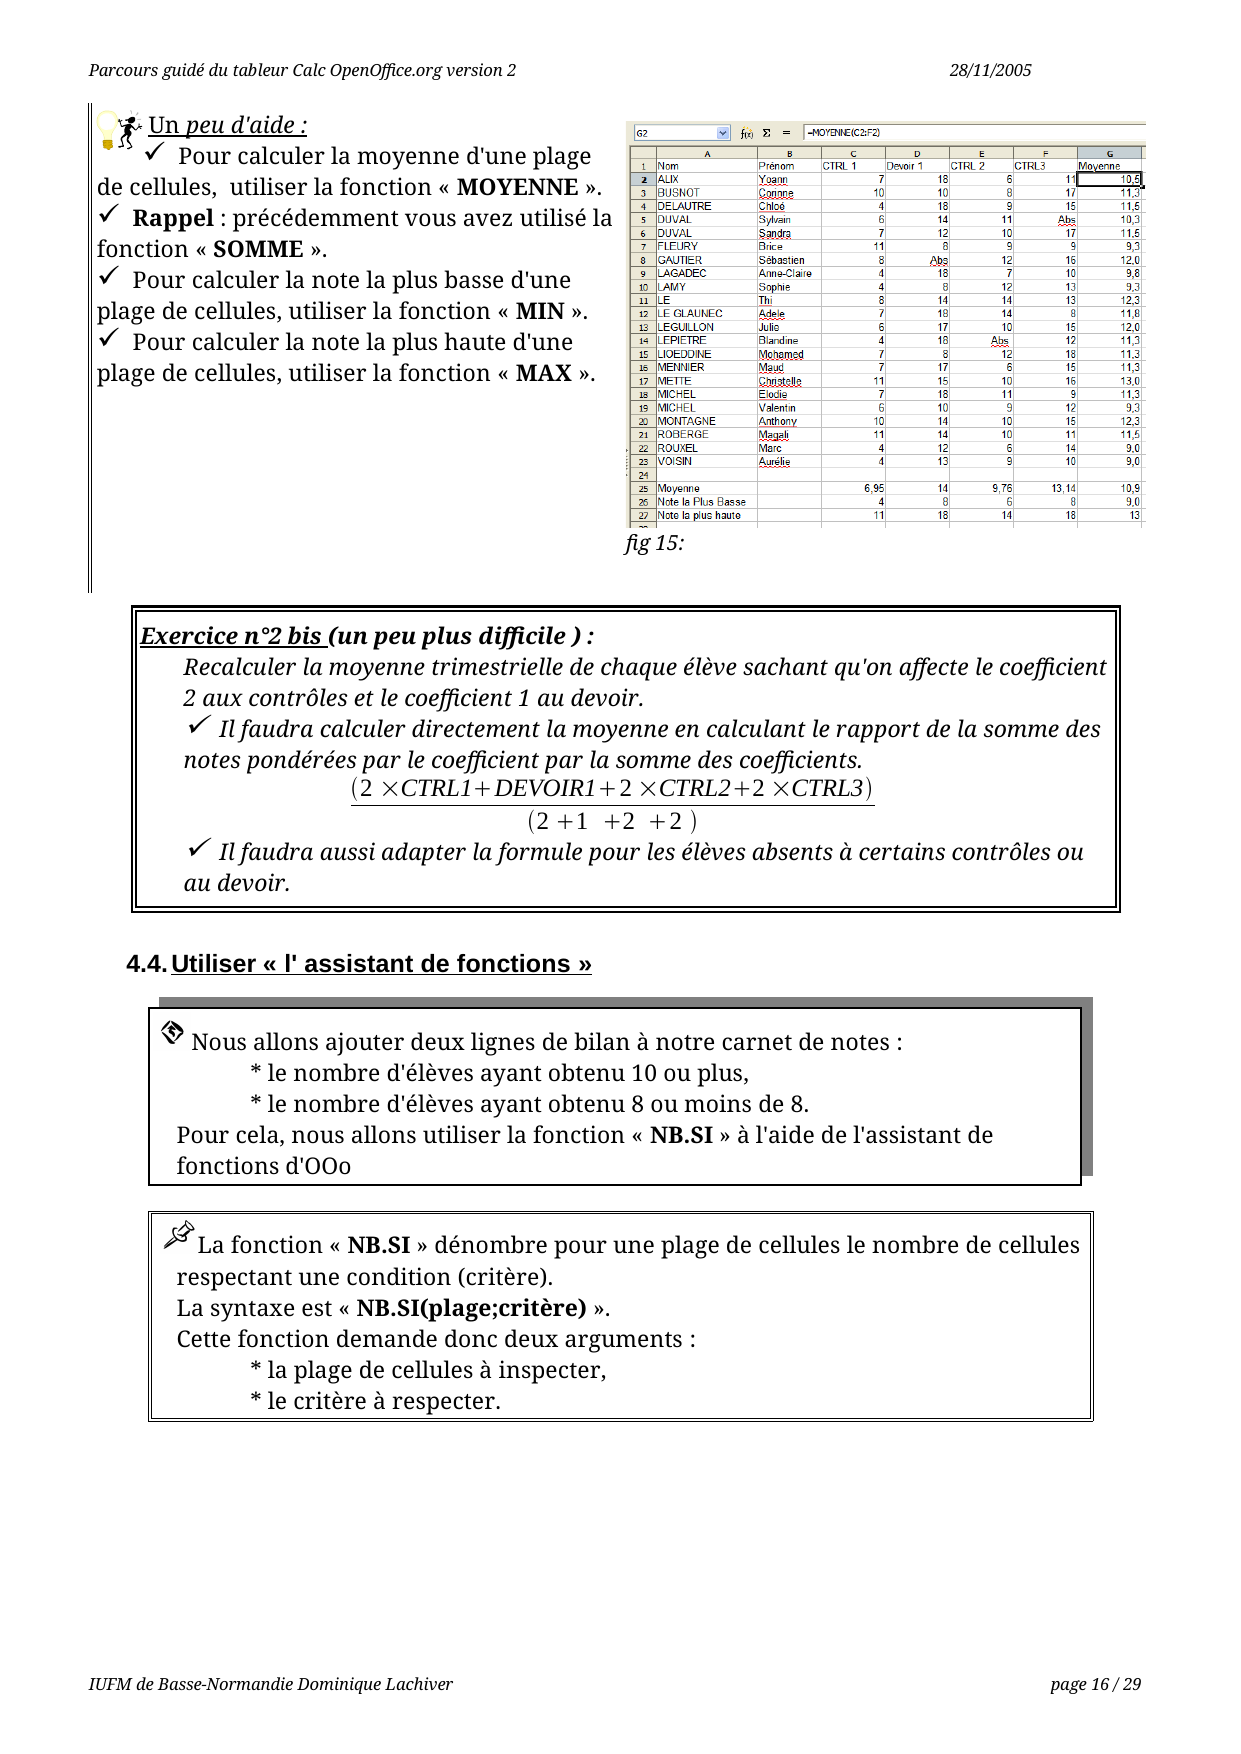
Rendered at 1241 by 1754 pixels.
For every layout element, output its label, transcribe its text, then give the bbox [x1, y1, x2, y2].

table_header Un peu d'aide :  Pour calculer la moyenne d'une plage de cellules, utiliser la fonction « MOYENNE ».  Rappel : précédemment vous avez utilisé la fonction « SOMME ».  Pour calculer la note la plus basse d'une plage de cellules, utiliser la fonction « MIN ».  Pour calculer la note la plus haute d'une plage de cellules, utiliser la fonction « MAX ». [92, 103, 620, 593]
table_header [620, 103, 1152, 527]
picture [153, 1012, 191, 1051]
text Exercice n°2 bis (un peu plus difficile ) : Recalculer la moyenne trimestrielle de chaque élève sachant qu'on affecte le coefficient 2 aux contrôles et le coefficient 1 au devoir.  Il faudra calculer directement la moyenne en calculant le rapport de la somme des notes pondérées par le coefficient par la somme des coefficients.  Il faudra aussi adapter la formule pour les élèves absents à certains contrôles ou au devoir. [133, 608, 1119, 911]
text Nous allons ajouter deux lignes de bilan à notre carnet de notes : * le nombre d'élèves ayant obtenu 10 ou plus, * le nombre d'élèves ayant obtenu 8 ou moins de 8. Pour cela, nous allons utiliser la fonction « NB.SI » à l'aide de l'assistant de fonctions d'OOo [150, 1009, 1080, 1184]
subtitle Utiliser « l' assistant de fonctions » [126, 950, 1152, 978]
picture [625, 121, 1146, 528]
picture [159, 1216, 198, 1254]
table_header [620, 528, 1152, 593]
